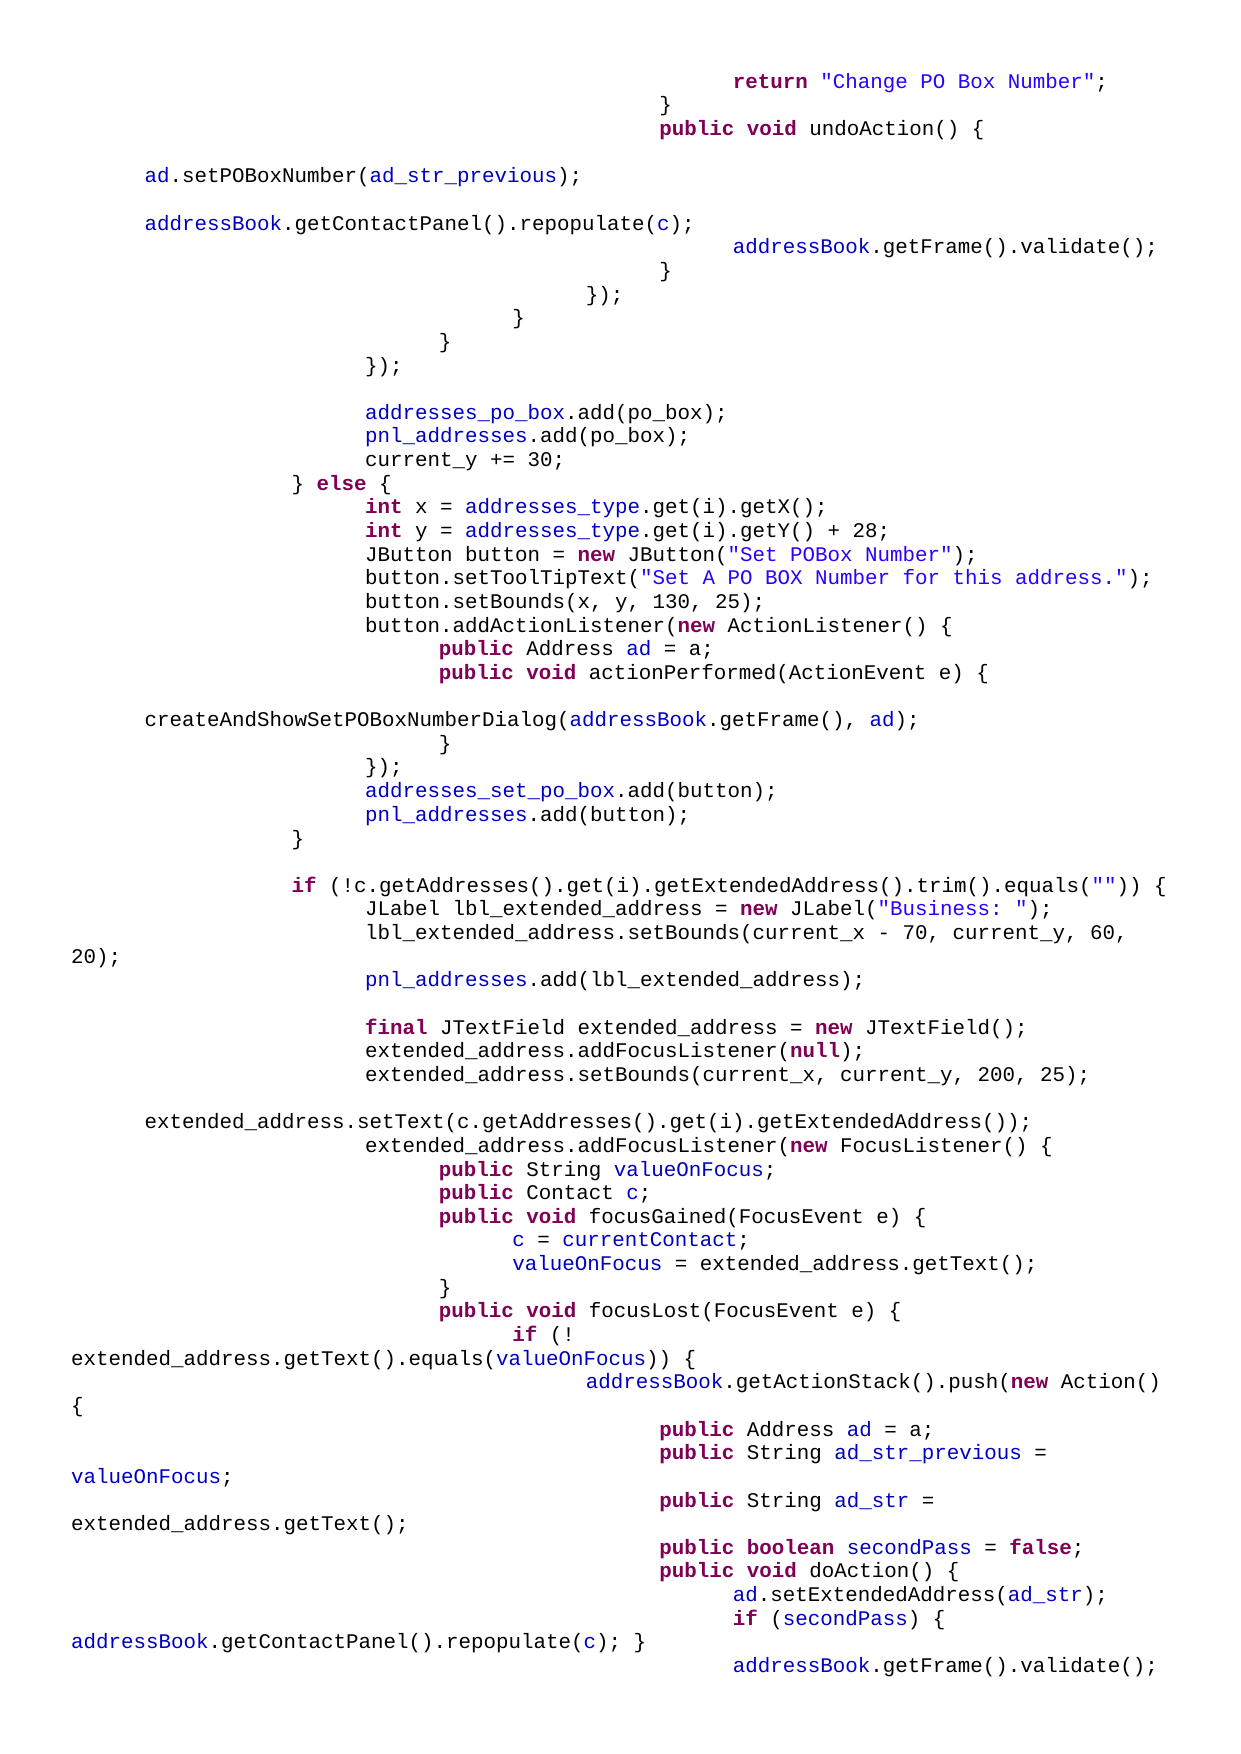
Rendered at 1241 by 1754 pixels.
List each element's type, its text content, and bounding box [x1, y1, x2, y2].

text if (!c.getAddresses().get(i).getExtendedAddress().trim().equals("")) { [71, 875, 1169, 898]
text pnl_addresses.add(po_box); [71, 426, 1169, 449]
text return "Change PO Box Number"; [71, 71, 1169, 94]
text createAndShowSetPOBoxNumberDialog(addressBook.getFrame(), ad); [71, 686, 1169, 733]
text }); [71, 757, 1169, 780]
text public String ad_str_previous = valueOnFocus; [71, 1442, 1169, 1489]
text public Address ad = a; [71, 1419, 1169, 1442]
text public void undoAction() { [71, 118, 1169, 142]
text if (!extended_address.getText().equals(valueOnFocus)) { [71, 1324, 1169, 1371]
text public String ad_str = extended_address.getText(); [71, 1489, 1169, 1537]
text int x = addresses_type.get(i).getX(); [71, 496, 1169, 520]
text pnl_addresses.add(button); [71, 804, 1169, 827]
text lbl_extended_address.setBounds(current_x - 70, current_y, 60, 20); [71, 922, 1169, 969]
text extended_address.addFocusListener(null); [71, 1040, 1169, 1064]
text extended_address.addFocusListener(new FocusListener() { [71, 1135, 1169, 1158]
text addressBook.getActionStack().push(new Action() { [71, 1371, 1169, 1419]
text public void focusGained(FocusEvent e) { [71, 1206, 1169, 1229]
text public Contact c; [71, 1182, 1169, 1206]
text final JTextField extended_address = new JTextField(); [71, 1017, 1169, 1040]
text pnl_addresses.add(lbl_extended_address); [71, 969, 1169, 993]
text public boolean secondPass = false; [71, 1537, 1169, 1561]
text extended_address.setBounds(current_x, current_y, 200, 25); [71, 1064, 1169, 1088]
text addresses_po_box.add(po_box); [71, 402, 1169, 426]
text addressBook.getFrame().validate(); [71, 236, 1169, 260]
text } [71, 733, 1169, 757]
text } else { [71, 473, 1169, 496]
text addressBook.getContactPanel().repopulate(c); [71, 189, 1169, 236]
text }); [71, 354, 1169, 378]
text ad.setPOBoxNumber(ad_str_previous); [71, 142, 1169, 189]
text } [71, 1277, 1169, 1300]
text addressBook.getFrame().validate(); [71, 1655, 1169, 1679]
text } [71, 331, 1169, 354]
text extended_address.setText(c.getAddresses().get(i).getExtendedAddress()); [71, 1088, 1169, 1135]
text ad.setExtendedAddress(ad_str); [71, 1584, 1169, 1608]
text } [71, 827, 1169, 851]
text } [71, 307, 1169, 331]
text c = currentContact; [71, 1229, 1169, 1253]
text if (secondPass) { addressBook.getContactPanel().repopulate(c); } [71, 1608, 1169, 1655]
text public Address ad = a; [71, 638, 1169, 662]
text public void doAction() { [71, 1561, 1169, 1584]
text button.setBounds(x, y, 130, 25); [71, 591, 1169, 615]
text int y = addresses_type.get(i).getY() + 28; [71, 520, 1169, 544]
text JLabel lbl_extended_address = new JLabel("Business: "); [71, 898, 1169, 922]
text addresses_set_po_box.add(button); [71, 780, 1169, 804]
text button.addActionListener(new ActionListener() { [71, 615, 1169, 638]
text JButton button = new JButton("Set POBox Number"); [71, 544, 1169, 567]
text public String valueOnFocus; [71, 1158, 1169, 1182]
text current_y += 30; [71, 449, 1169, 473]
text public void actionPerformed(ActionEvent e) { [71, 662, 1169, 686]
text } [71, 94, 1169, 118]
text public void focusLost(FocusEvent e) { [71, 1300, 1169, 1324]
text }); [71, 284, 1169, 307]
text } [71, 260, 1169, 284]
text button.setToolTipText("Set A PO BOX Number for this address."); [71, 567, 1169, 591]
text valueOnFocus = extended_address.getText(); [71, 1253, 1169, 1277]
